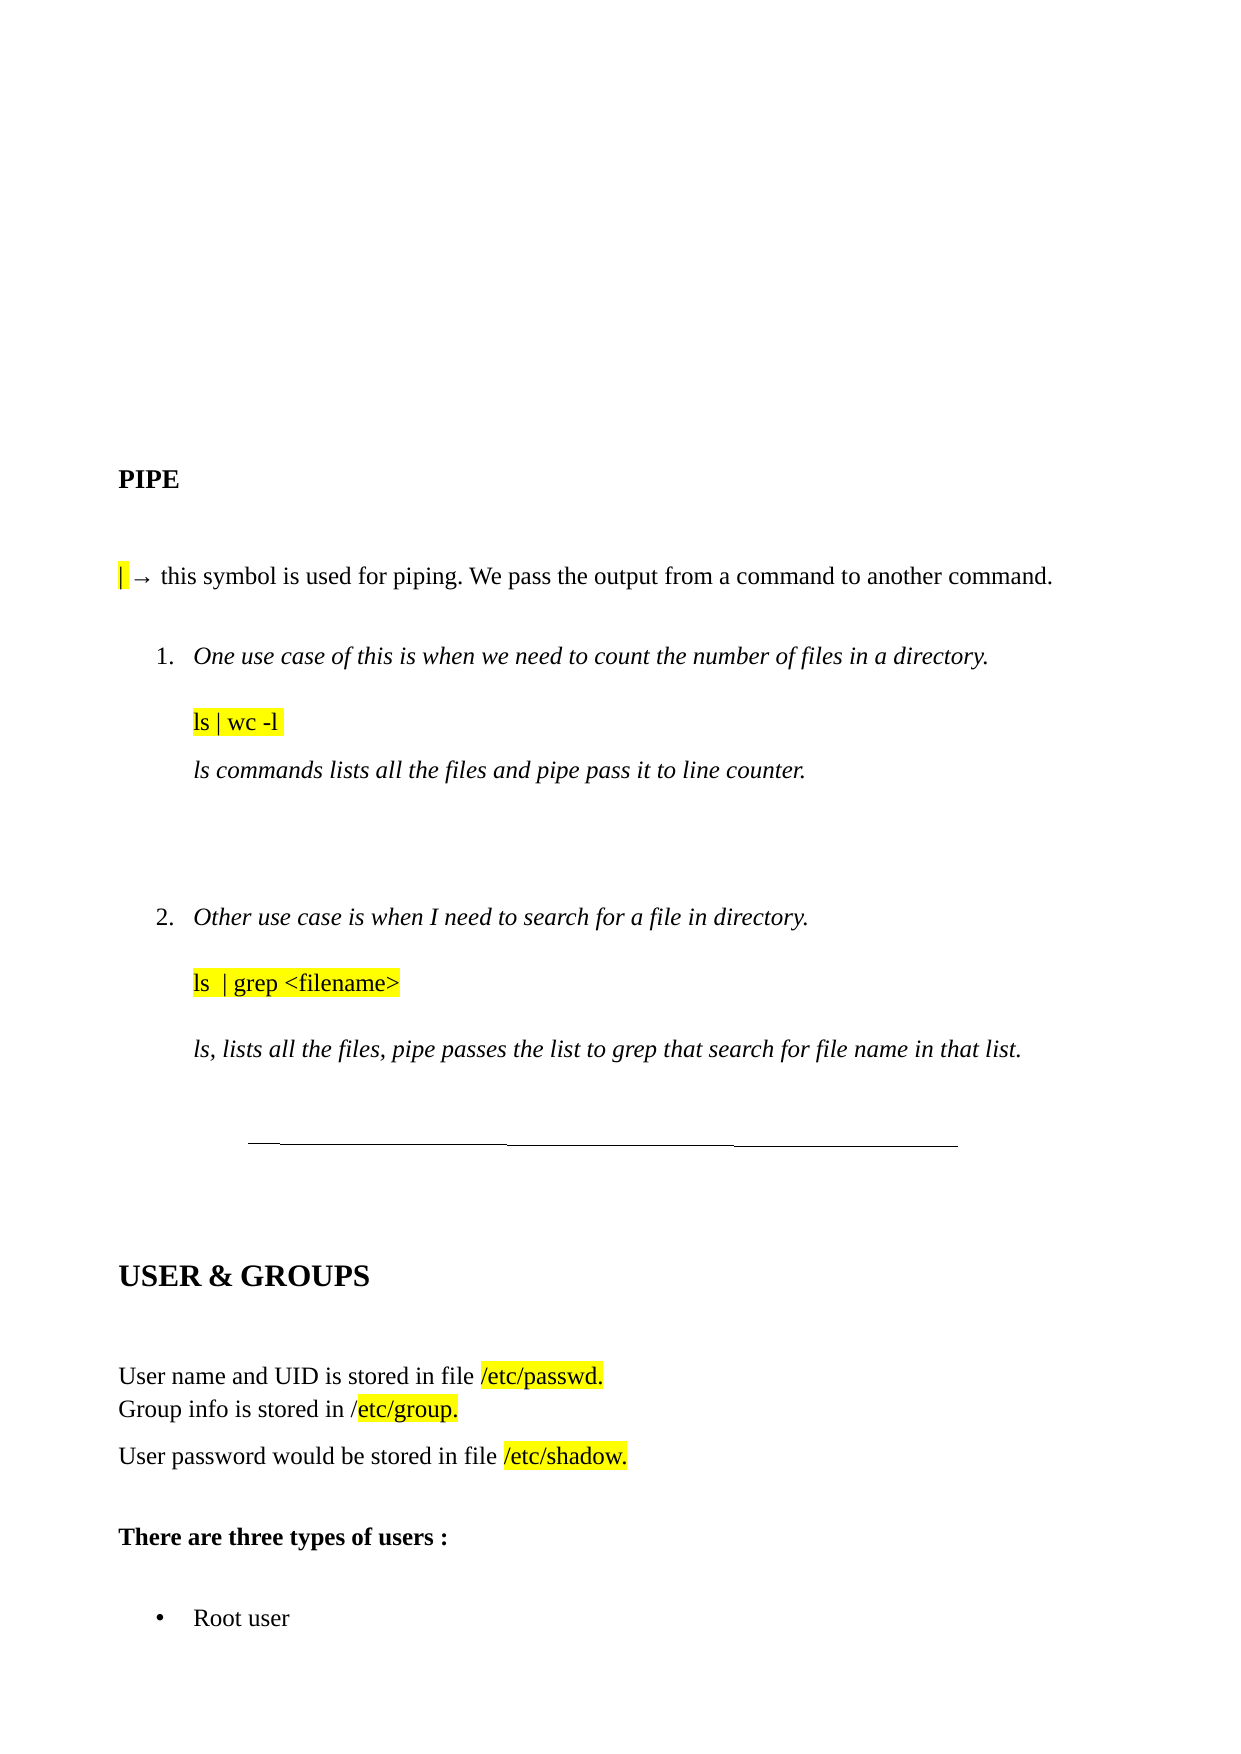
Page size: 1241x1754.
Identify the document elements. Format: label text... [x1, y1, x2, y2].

text [118, 118, 1122, 444]
text There are three types of users : [118, 1522, 1122, 1584]
list One use case of this is when we need to count the number of files in a directory. ls | wc -l [156, 641, 1122, 736]
text USER & GROUPS [118, 1257, 1122, 1293]
text User password would be stored in file /etc/shadow. [118, 1441, 1122, 1503]
list Root user [156, 1603, 1122, 1631]
text | → this symbol is used for piping. We pass the output from a command to another command. [118, 561, 1122, 623]
list Other use case is when I need to search for a file in directory. ls | grep <filename> ls, lists all the files, pipe passes the list to grep that search for file name in that list. [156, 902, 1122, 1063]
text User name and UID is stored in file /etc/passwd. Group info is stored in /etc/group. [118, 1361, 1122, 1422]
text PIPE [118, 463, 1122, 494]
list ls commands lists all the files and pipe pass it to line counter. [156, 755, 1122, 883]
